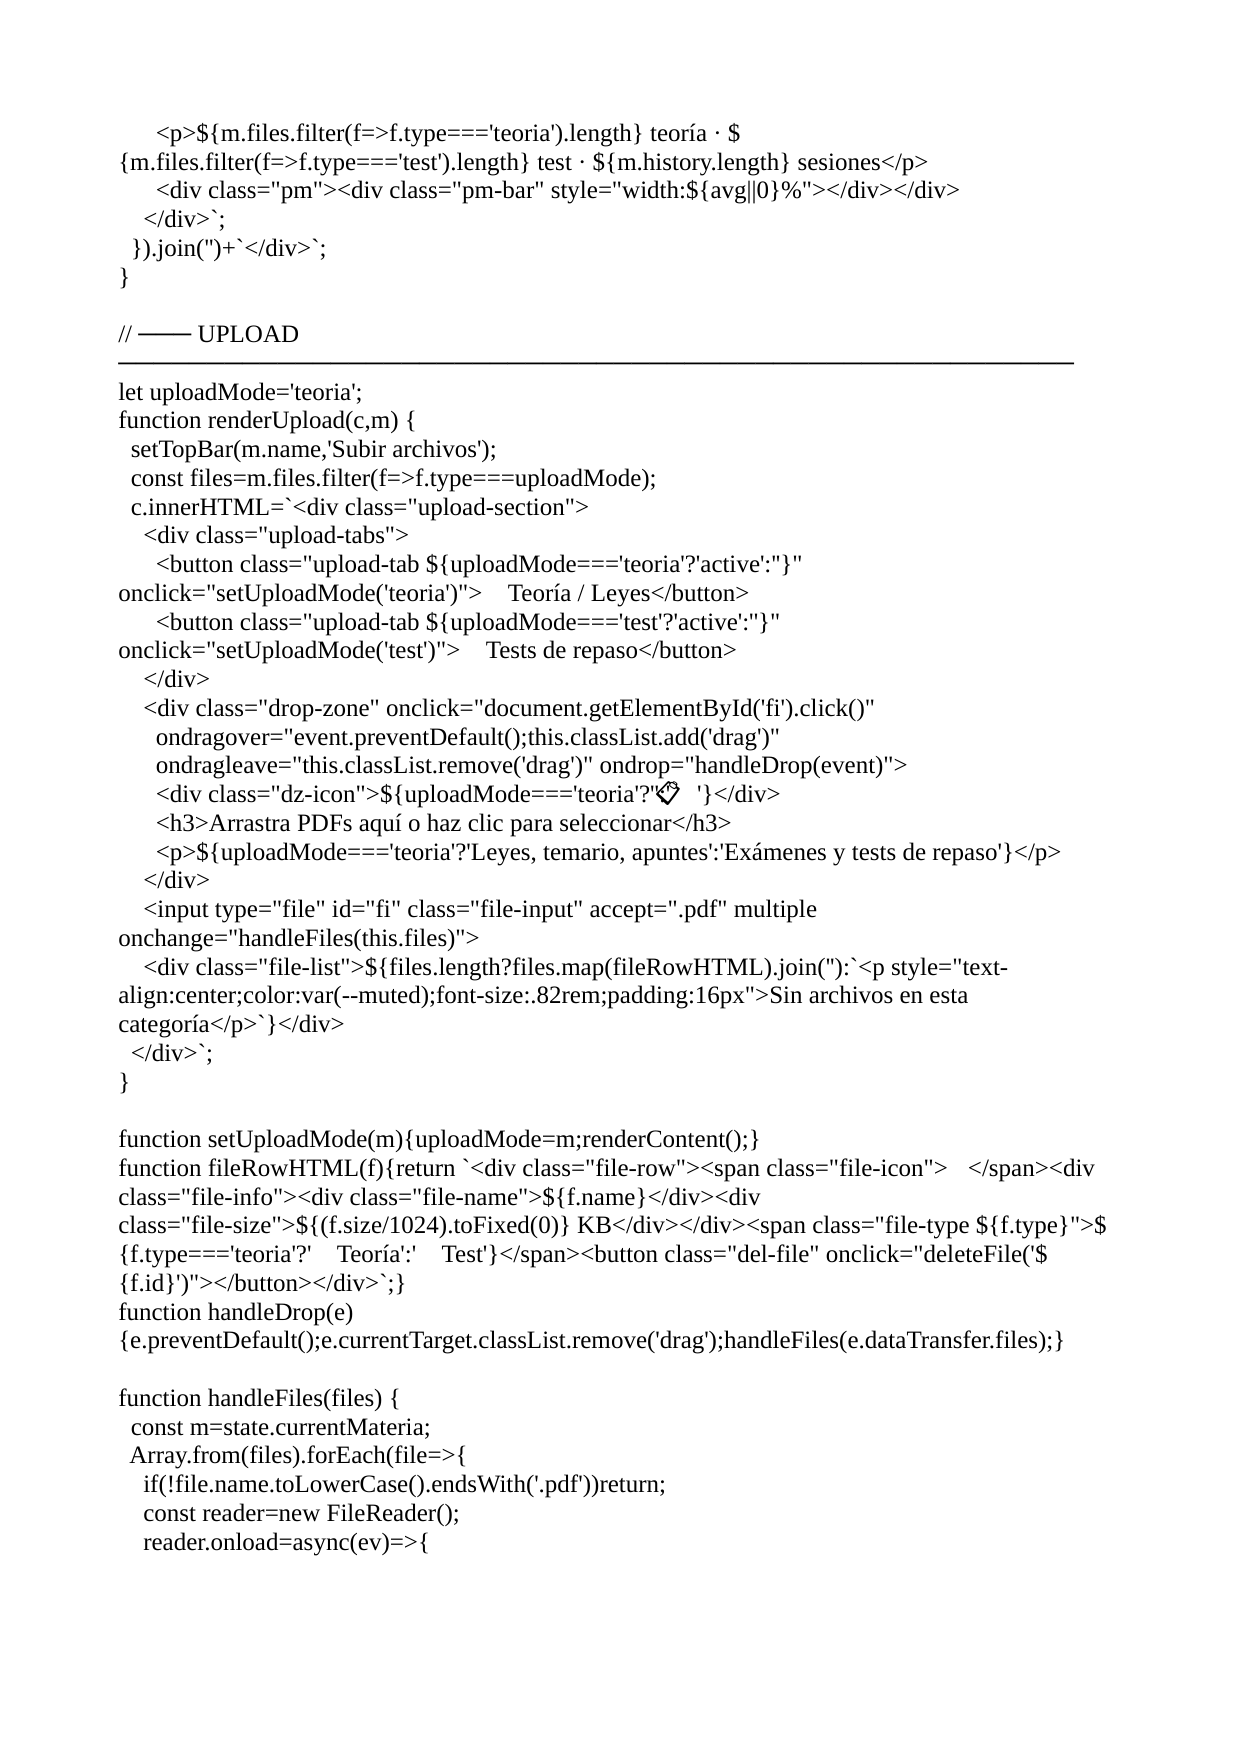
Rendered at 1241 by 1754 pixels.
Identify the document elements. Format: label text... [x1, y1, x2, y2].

text ondragover="event.preventDefault();this.classList.add('drag')" [118, 722, 1122, 751]
text setTopBar(m.name,'Subir archivos'); [118, 434, 1122, 463]
text const files=m.files.filter(f=>f.type===uploadMode); [118, 463, 1122, 492]
text function handleDrop(e){e.preventDefault();e.currentTarget.classList.remove('drag');handleFiles(e.dataTransfer.files);} [118, 1297, 1122, 1354]
text } [118, 1067, 1122, 1096]
text if(!file.name.toLowerCase().endsWith('.pdf'))return; [118, 1469, 1122, 1498]
text <p>${m.files.filter(f=>f.type==='teoria').length} teoría · ${m.files.filter(f=>f.type==='test').length} test · ${m.history.length} sesiones</p> [118, 118, 1122, 176]
text } [118, 262, 1122, 291]
text <div class="file-list">${files.length?files.map(fileRowHTML).join(''):`<p style="text-align:center;color:var(--muted);font-size:.82rem;padding:16px">Sin archivos en esta categoría</p>`}</div> [118, 952, 1122, 1038]
text c.innerHTML=`<div class="upload-section"> [118, 492, 1122, 521]
text function renderUpload(c,m) { [118, 406, 1122, 434]
text function handleFiles(files) { [118, 1383, 1122, 1412]
text let uploadMode='teoria'; [118, 377, 1122, 406]
text <div class="upload-tabs"> [118, 521, 1122, 549]
text </div>`; [118, 1038, 1122, 1067]
text <button class="upload-tab ${uploadMode==='teoria'?'active':''}" onclick="setUploadMode('teoria')">📚 Teoría / Leyes</button> [118, 549, 1122, 607]
text <h3>Arrastra PDFs aquí o haz clic para seleccionar</h3> [118, 808, 1122, 837]
text const reader=new FileReader(); [118, 1498, 1122, 1527]
text const m=state.currentMateria; [118, 1412, 1122, 1441]
text <div class="drop-zone" onclick="document.getElementById('fi').click()" [118, 693, 1122, 722]
text <div class="pm"><div class="pm-bar" style="width:${avg||0}%"></div></div> [118, 176, 1122, 204]
text </div> [118, 866, 1122, 894]
text function setUploadMode(m){uploadMode=m;renderContent();} [118, 1124, 1122, 1153]
text <div class="dz-icon">${uploadMode==='teoria'?'📄':'📋'}</div> [118, 779, 1122, 808]
text ondragleave="this.classList.remove('drag')" ondrop="handleDrop(event)"> [118, 751, 1122, 779]
text Array.from(files).forEach(file=>{ [118, 1441, 1122, 1469]
text </div> [118, 664, 1122, 693]
text </div>`; [118, 204, 1122, 233]
text <input type="file" id="fi" class="file-input" accept=".pdf" multiple onchange="handleFiles(this.files)"> [118, 894, 1122, 952]
text <button class="upload-tab ${uploadMode==='test'?'active':''}" onclick="setUploadMode('test')">📝 Tests de repaso</button> [118, 607, 1122, 664]
text function fileRowHTML(f){return `<div class="file-row"><span class="file-icon">📄</span><div class="file-info"><div class="file-name">${f.name}</div><div class="file-size">${(f.size/1024).toFixed(0)} KB</div></div><span class="file-type ${f.type}">${f.type==='teoria'?'📚 Teoría':'📝 Test'}</span><button class="del-file" onclick="deleteFile('${f.id}')">🗑️</button></div>`;} [118, 1153, 1122, 1297]
text // ─── UPLOAD ────────────────────────────────────────────────────── [118, 319, 1122, 377]
text }).join('')+`</div>`; [118, 233, 1122, 262]
text reader.onload=async(ev)=>{ [118, 1527, 1122, 1556]
text <p>${uploadMode==='teoria'?'Leyes, temario, apuntes':'Exámenes y tests de repaso'}</p> [118, 837, 1122, 866]
